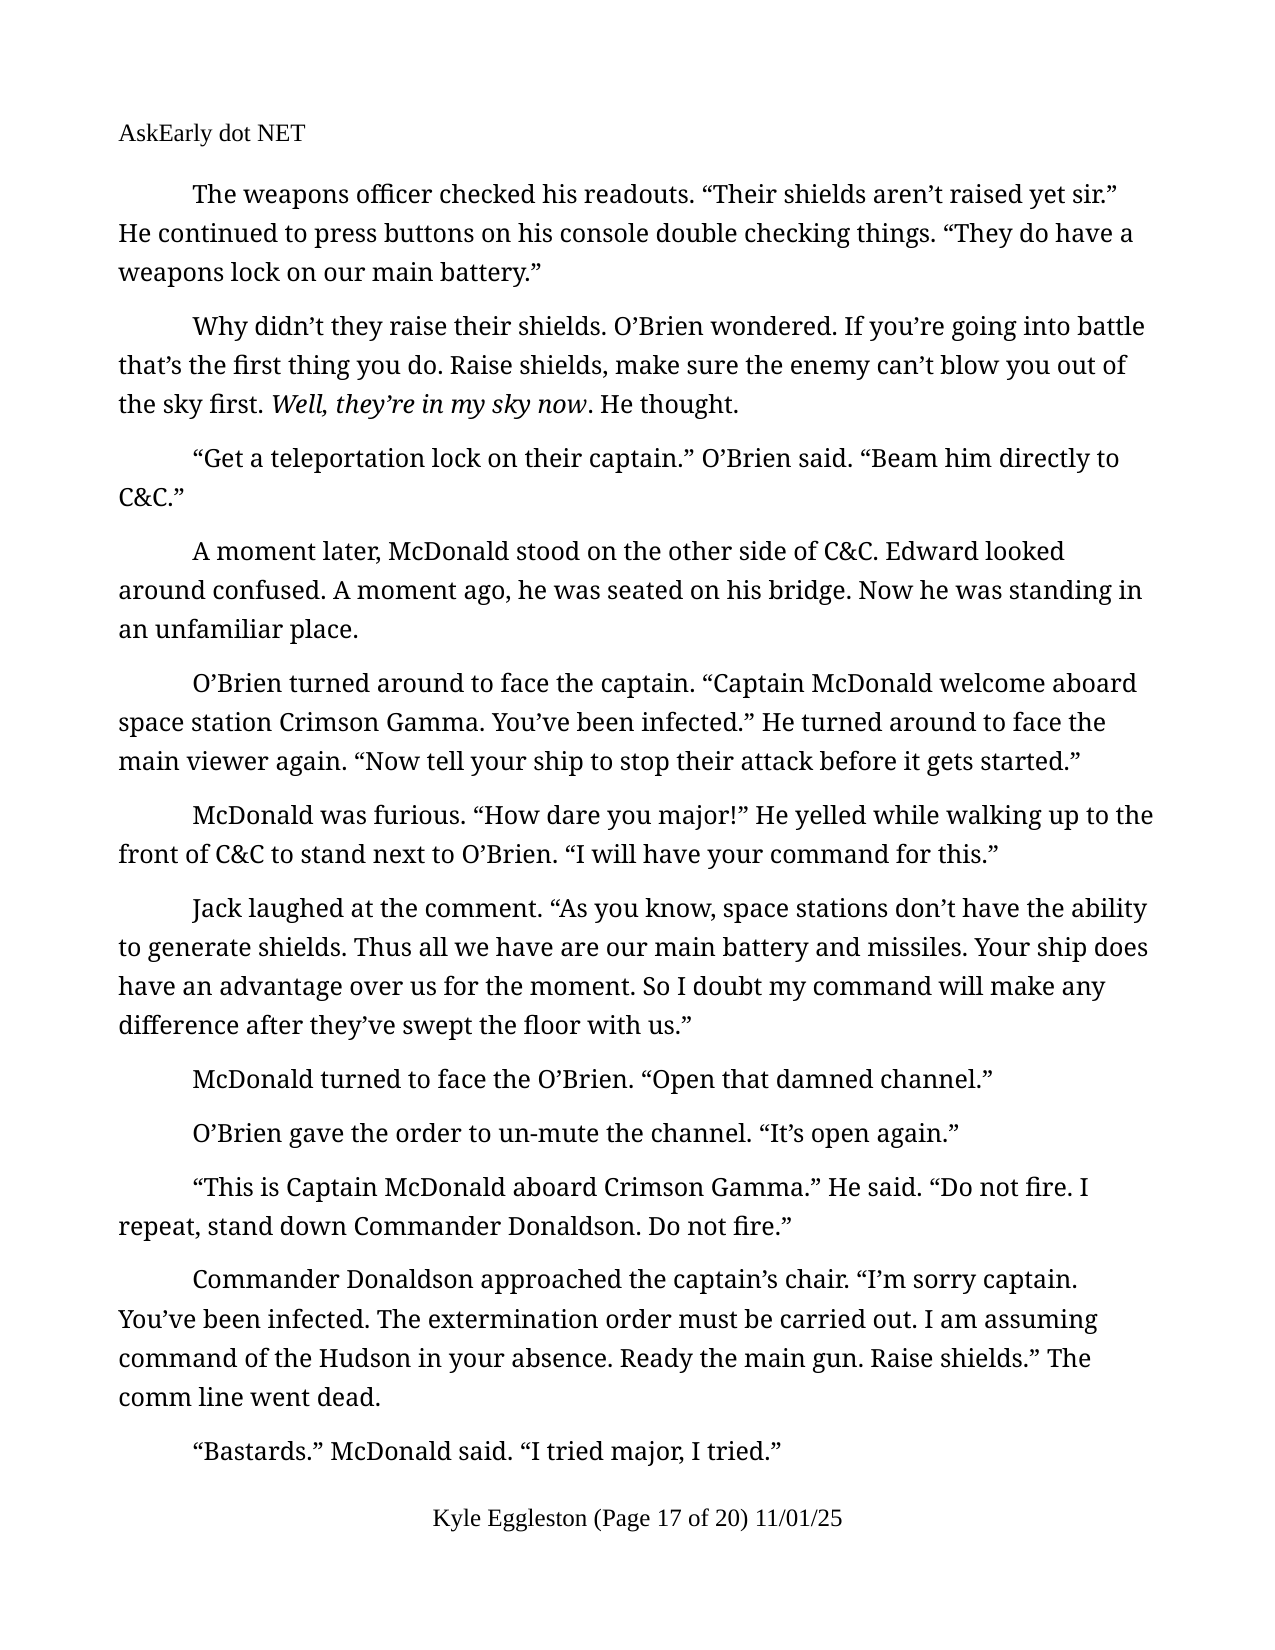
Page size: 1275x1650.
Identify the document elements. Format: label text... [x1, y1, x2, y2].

text Why didn’t they raise their shields. O’Brien wondered. If you’re going into battle that’s the first thing you do. Raise shields, make sure the enemy can’t blow you out of the sky first. Well, they’re in my sky now. He thought. [118, 308, 1157, 421]
text “This is Captain McDonald aboard Crimson Gamma.” He said. “Do not fire. I repeat, stand down Commander Donaldson. Do not fire.” [118, 1169, 1157, 1242]
text “Get a teleportation lock on their captain.” O’Brien said. “Beam him directly to C&C.” [118, 441, 1157, 514]
text Jack laughed at the comment. “As you know, space stations don’t have the ability to generate shields. Thus all we have are our main battery and missiles. Your ship does have an advantage over us for the moment. So I doubt my command will make any difference after they’ve swept the floor with us.” [118, 891, 1157, 1042]
text A moment later, McDonald stood on the other side of C&C. Edward looked around confused. A moment ago, he was seated on his bridge. Now he was standing in an unfamiliar place. [118, 533, 1157, 646]
text The weapons officer checked his readouts. “Their shields aren’t raised yet sir.” He continued to press buttons on his console double checking things. “They do have a weapons lock on our main battery.” [118, 176, 1157, 289]
text O’Brien turned around to face the captain. “Captain McDonald welcome aboard space station Crimson Gamma. You’ve been infected.” He turned around to face the main viewer again. “Now tell your ship to stop their attack before it gets started.” [118, 666, 1157, 778]
text McDonald was furious. “How dare you major!” He yelled while walking up to the front of C&C to stand next to O’Brien. “I will have your command for this.” [118, 798, 1157, 871]
text McDonald turned to face the O’Brien. “Open that damned channel.” [118, 1062, 1157, 1096]
text O’Brien gave the order to un-mute the channel. “It’s open again.” [118, 1116, 1157, 1149]
text “Bastards.” McDonald said. “I tried major, I tried.” [118, 1433, 1157, 1467]
text Commander Donaldson approached the captain’s chair. “I’m sorry captain. You’ve been infected. The extermination order must be carried out. I am assuming command of the Hudson in your absence. Ready the main gun. Raise shields.” The comm line went dead. [118, 1262, 1157, 1414]
